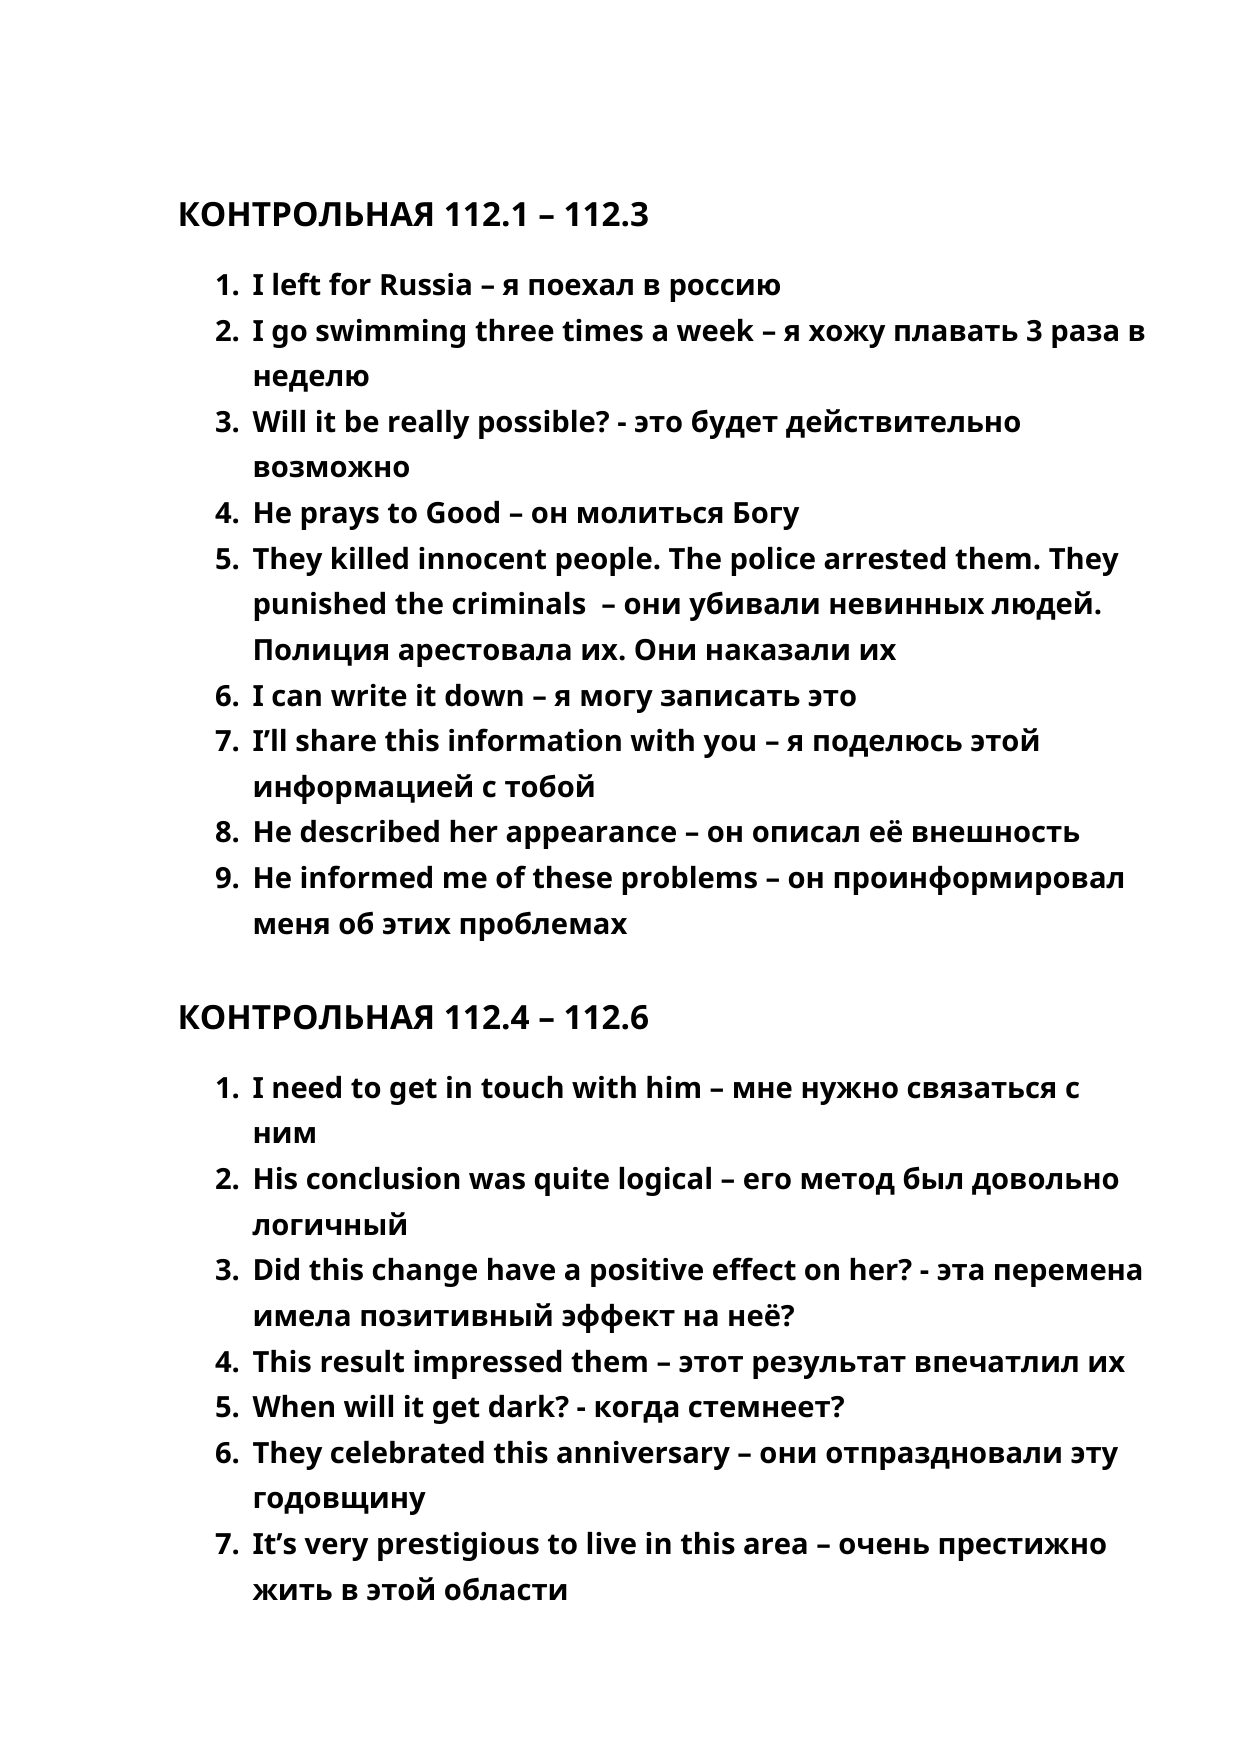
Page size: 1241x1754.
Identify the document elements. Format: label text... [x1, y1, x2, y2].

text КОНТРОЛЬНАЯ 112.4 – 112.6 [177, 994, 1152, 1039]
list I left for Russia – я поехал в россию [215, 264, 1152, 304]
list When will it get dark? - когда стемнеет? [215, 1387, 1152, 1426]
list His conclusion was quite logical – его метод был довольно логичный [215, 1158, 1152, 1244]
list He prays to Good – он молиться Богу [215, 492, 1152, 532]
list I go swimming three times a week – я хожу плавать 3 раза в неделю [215, 310, 1152, 395]
list He informed me of these problems – он проинформировал меня об этих проблемах [215, 857, 1152, 943]
list They celebrated this anniversary – они отпраздновали эту годовщину [215, 1432, 1152, 1517]
text КОНТРОЛЬНАЯ 112.1 – 112.3 [177, 191, 1152, 237]
list They killed innocent people. The police arrested them. They punished the criminals – они убивали невинных людей. Полиция арестовала их. Они наказали их [215, 538, 1152, 669]
list This result impressed them – этот результат впечатлил их [215, 1341, 1152, 1381]
list He described her appearance – он описал её внешность [215, 812, 1152, 851]
list It’s very prestigious to live in this area – очень престижно жить в этой области [215, 1523, 1152, 1609]
list Will it be really possible? - это будет действительно возможно [215, 401, 1152, 486]
list I need to get in touch with him – мне нужно связаться с ним [215, 1067, 1152, 1152]
list I can write it down – я могу записать это [215, 675, 1152, 714]
list Did this change have a positive effect on her? - эта перемена имела позитивный эффект на неё? [215, 1250, 1152, 1335]
list I’ll share this information with you – я поделюсь этой информацией с тобой [215, 720, 1152, 806]
